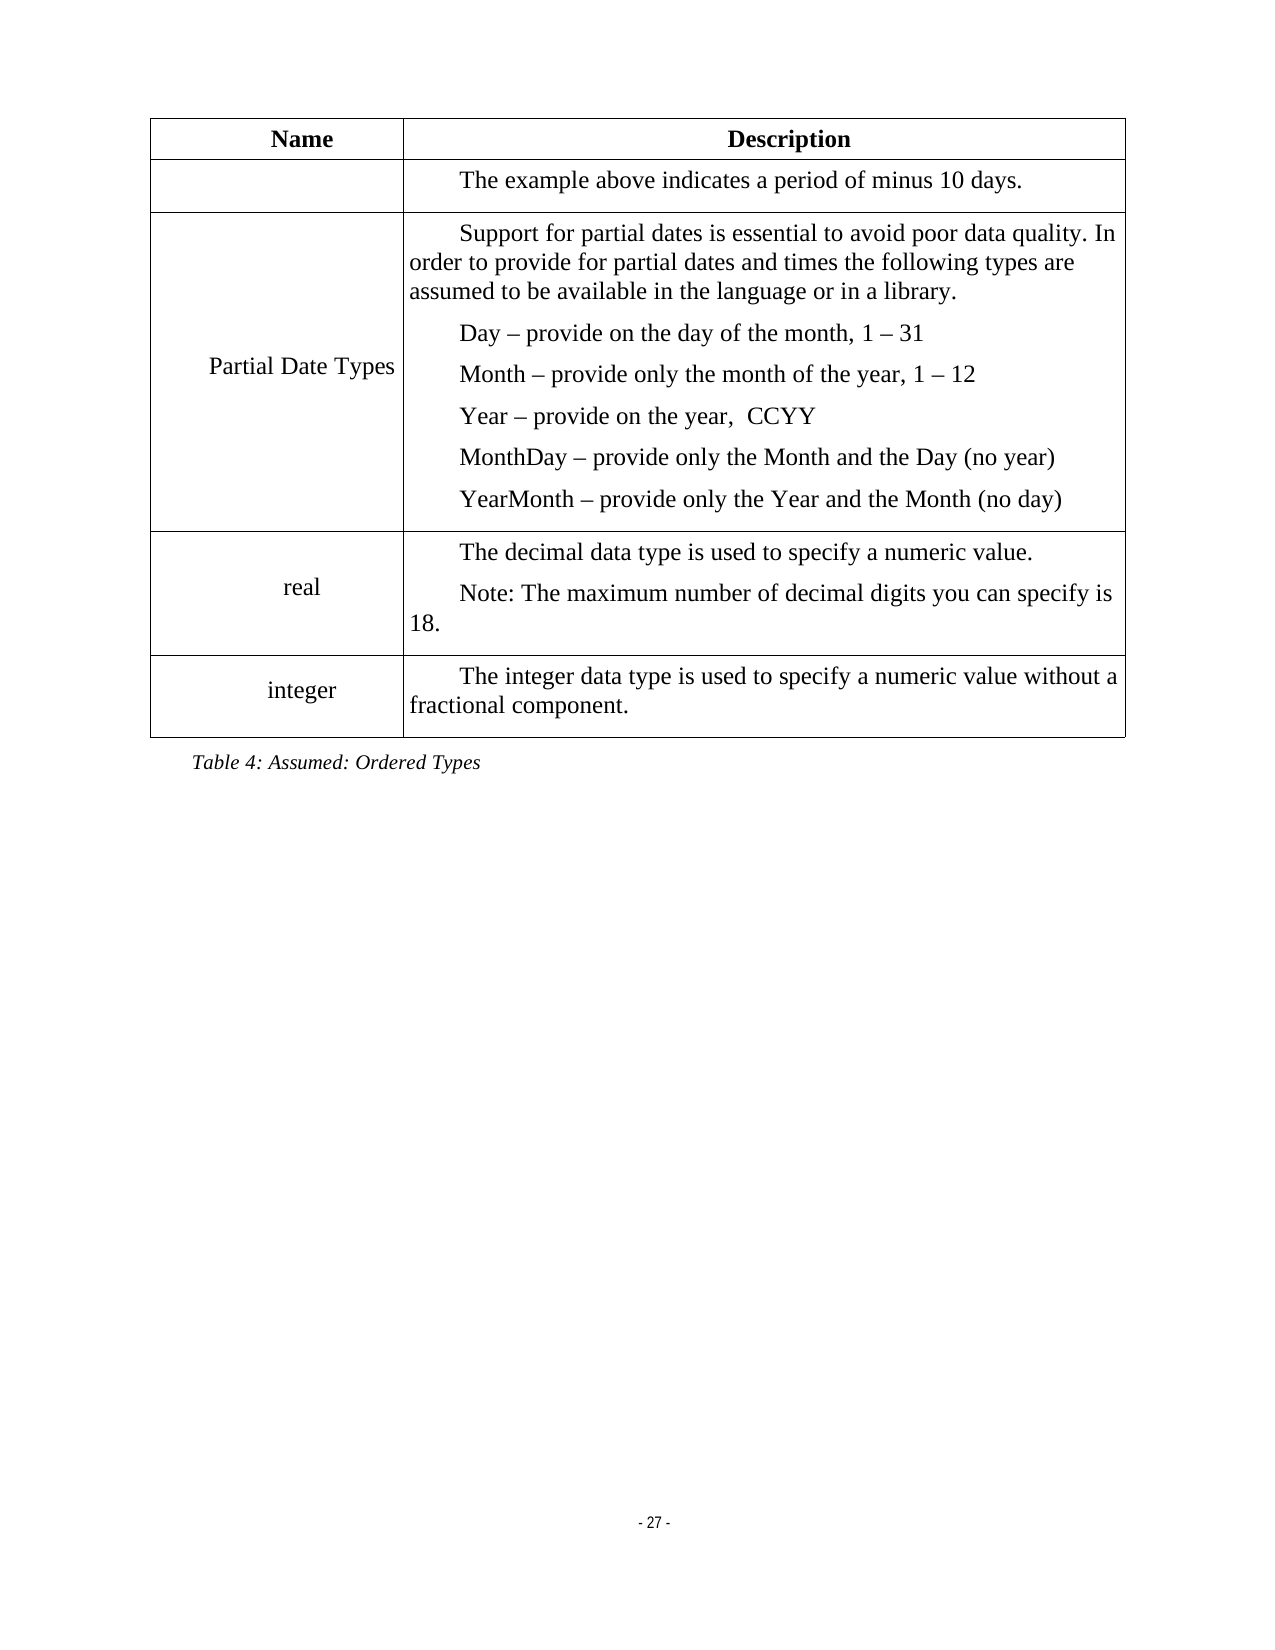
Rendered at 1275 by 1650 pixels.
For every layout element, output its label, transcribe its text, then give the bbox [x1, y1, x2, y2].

table_cell The integer data type is used to specify a numeric value without a fractional component. [404, 656, 1125, 737]
table_cell Partial Date Types [151, 213, 403, 531]
table_cell real [151, 532, 403, 655]
table_cell [151, 160, 403, 212]
text Table 4: Assumed: Ordered Types [150, 749, 1125, 773]
table_cell integer [151, 656, 403, 737]
table_cell The decimal data type is used to specify a numeric value. Note: The maximum number of decimal digits you can specify is 18. [404, 532, 1125, 655]
table_cell The example above indicates a period of minus 10 days. [404, 160, 1125, 212]
table_header Name [151, 119, 403, 159]
table_header Description [404, 119, 1125, 159]
table_cell Support for partial dates is essential to avoid poor data quality. In order to provide for partial dates and times the following types are assumed to be available in the language or in a library. Day – provide on the day of the month, 1 – 31 Month – provide only the month of the year, 1 – 12 Year – provide on the year, CCYY MonthDay – provide only the Month and the Day (no year) YearMonth – provide only the Year and the Month (no day) [404, 213, 1125, 531]
